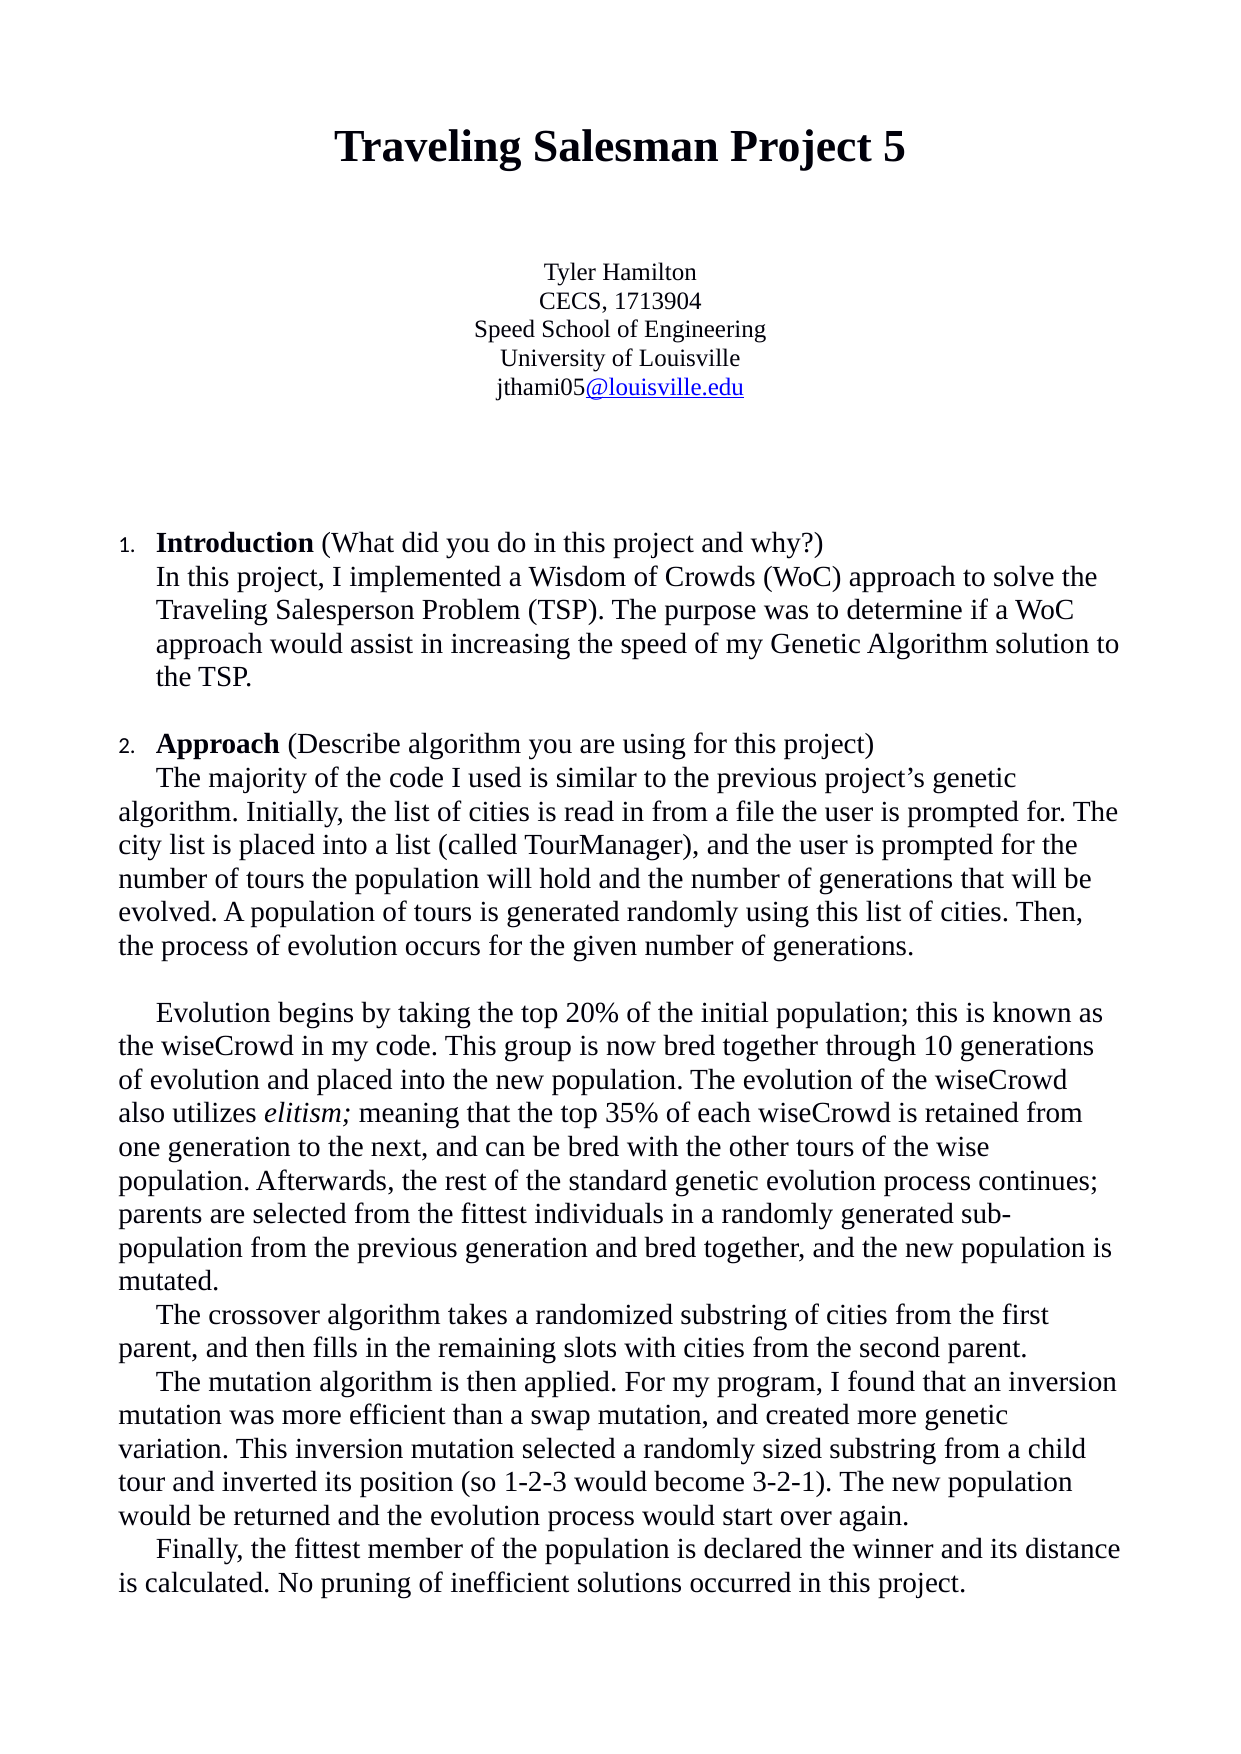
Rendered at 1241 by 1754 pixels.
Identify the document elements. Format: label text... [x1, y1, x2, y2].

text The majority of the code I used is similar to the previous project’s genetic algorithm. Initially, the list of cities is read in from a file the user is prompted for. The city list is placed into a list (called TourManager), and the user is prompted for the number of tours the population will hold and the number of generations that will be evolved. A population of tours is generated randomly using this list of cities. Then, the process of evolution occurs for the given number of generations. [118, 760, 1122, 961]
list Introduction (What did you do in this project and why?) [118, 525, 1122, 559]
text The mutation algorithm is then applied. For my program, I found that an inversion mutation was more efficient than a swap mutation, and created more genetic variation. This inversion mutation selected a randomly sized substring from a child tour and inverted its position (so 1-2-3 would become 3-2-1). The new population would be returned and the evolution process would start over again. [118, 1364, 1122, 1532]
list In this project, I implemented a Wisdom of Crowds (WoC) approach to solve the Traveling Salesperson Problem (TSP). The purpose was to determine if a WoC approach would assist in increasing the speed of my Genetic Algorithm solution to the TSP. [118, 559, 1122, 693]
text Evolution begins by taking the top 20% of the initial population; this is known as the wiseCrowd in my code. This group is now bred together through 10 generations of evolution and placed into the new population. The evolution of the wiseCrowd also utilizes elitism; meaning that the top 35% of each wiseCrowd is retained from one generation to the next, and can be bred with the other tours of the wise population. Afterwards, the rest of the standard genetic evolution process continues; parents are selected from the fittest individuals in a randomly generated sub-population from the previous generation and bred together, and the new population is mutated. [118, 995, 1122, 1297]
text jthami05@louisville.edu [118, 372, 1122, 401]
text Speed School of Engineering [118, 314, 1122, 343]
text Finally, the fittest member of the population is declared the winner and its distance is calculated. No pruning of inefficient solutions occurred in this project. [118, 1532, 1122, 1599]
text Tyler Hamilton [118, 257, 1122, 286]
text Traveling Salesman Project 5 [118, 118, 1122, 171]
text CECS, 1713904 [118, 286, 1122, 314]
list Approach (Describe algorithm you are using for this project) [118, 727, 1122, 760]
text The crossover algorithm takes a randomized substring of cities from the first parent, and then fills in the remaining slots with cities from the second parent. [118, 1297, 1122, 1364]
text University of Louisville [118, 343, 1122, 372]
